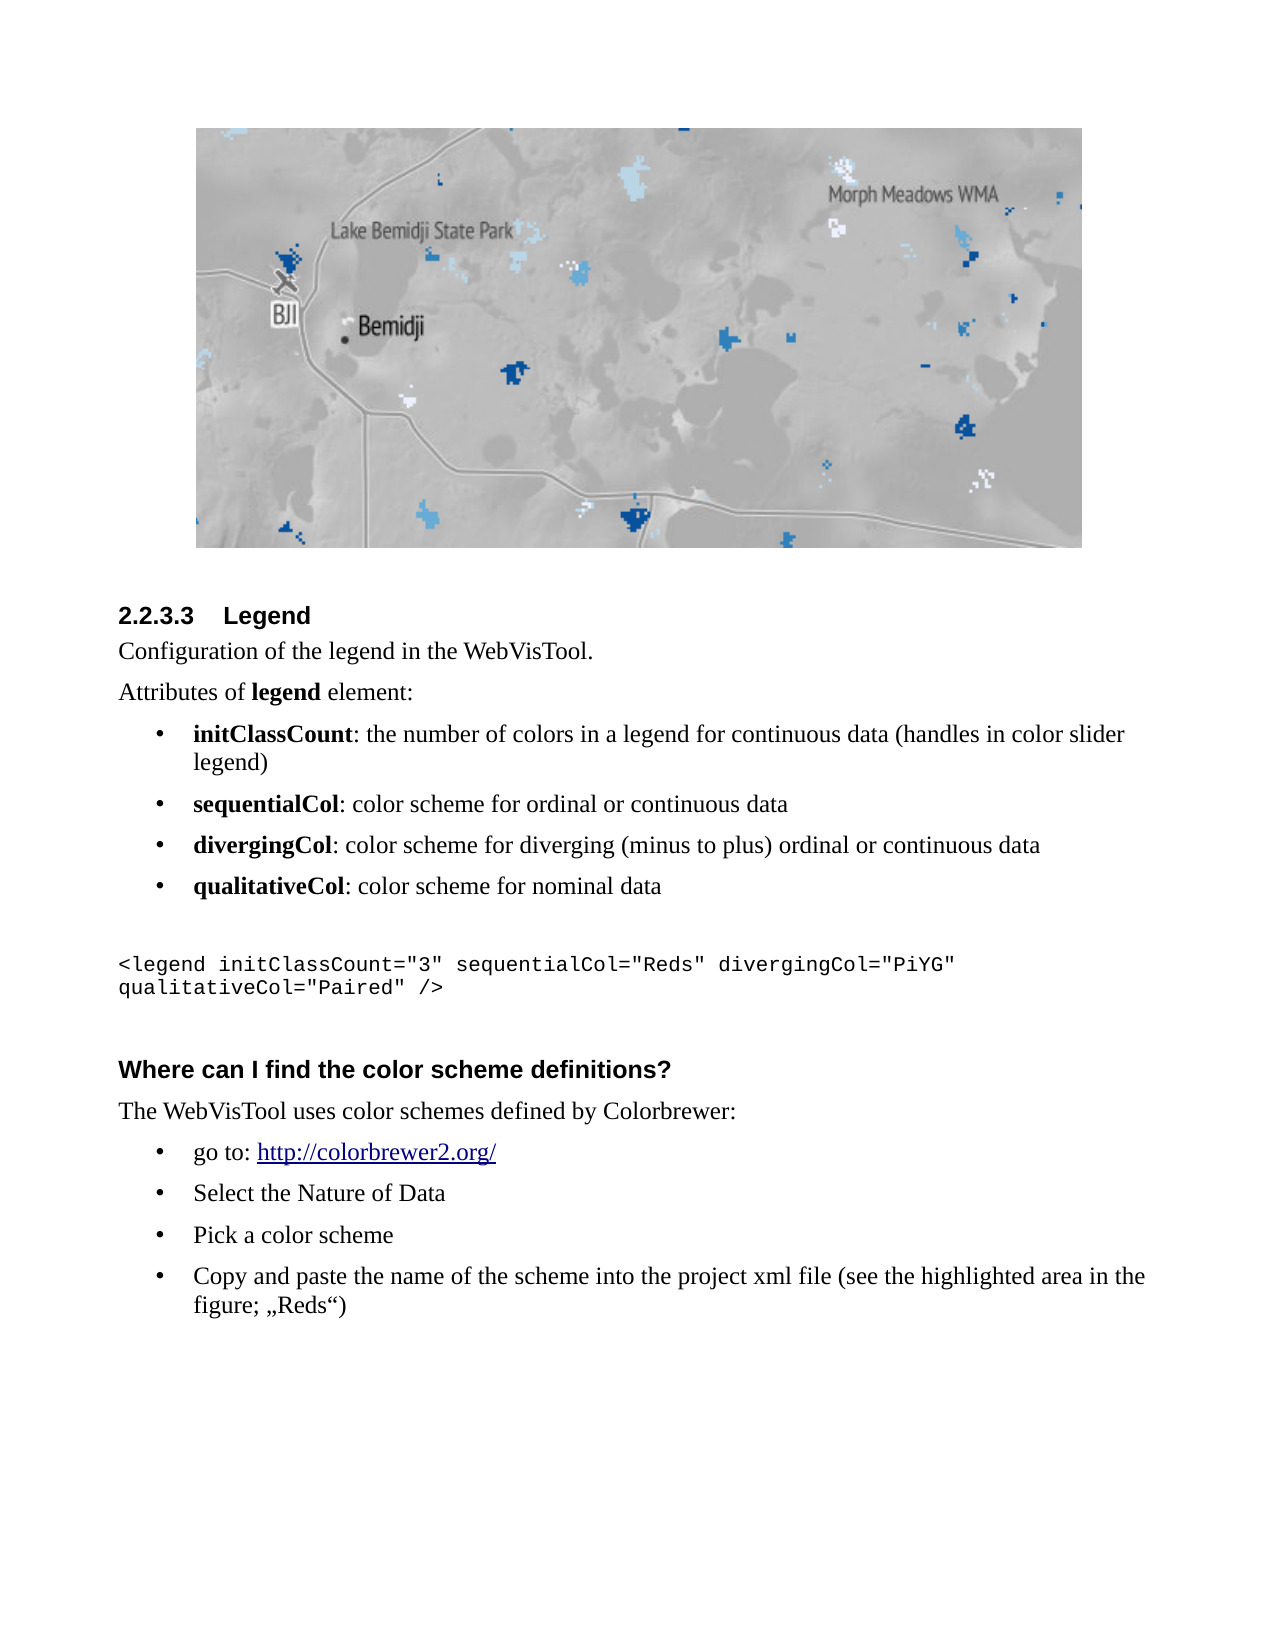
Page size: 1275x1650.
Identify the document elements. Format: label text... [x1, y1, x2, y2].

text Configuration of the legend in the WebVisTool. [118, 636, 1157, 665]
text Attributes of legend element: [118, 677, 1157, 706]
picture [196, 128, 1082, 548]
list Copy and paste the name of the scheme into the project xml file (see the highlighted area in the figure; „Reds“) [156, 1261, 1157, 1318]
list divergingCol: color scheme for diverging (minus to plus) ordinal or continuous data [156, 830, 1157, 859]
list Pick a color scheme [156, 1220, 1157, 1248]
list initClassCount: the number of colors in a legend for continuous data (handles in color slider legend) [156, 719, 1157, 776]
list Select the Nature of Data [156, 1178, 1157, 1207]
subtitle Legend [118, 601, 1157, 630]
list qualitativeCol: color scheme for nominal data [156, 871, 1157, 900]
text <legend initClassCount="3" sequentialCol="Reds" divergingCol="PiYG" qualitativeCol="Paired" /> [118, 954, 1157, 1001]
text The WebVisTool uses color schemes defined by Colorbrewer: [118, 1096, 1157, 1125]
list go to: http://colorbrewer2.org/ [156, 1137, 1157, 1166]
text Where can I find the color scheme definitions? [118, 1055, 1157, 1083]
list sequentialCol: color scheme for ordinal or continuous data [156, 789, 1157, 817]
